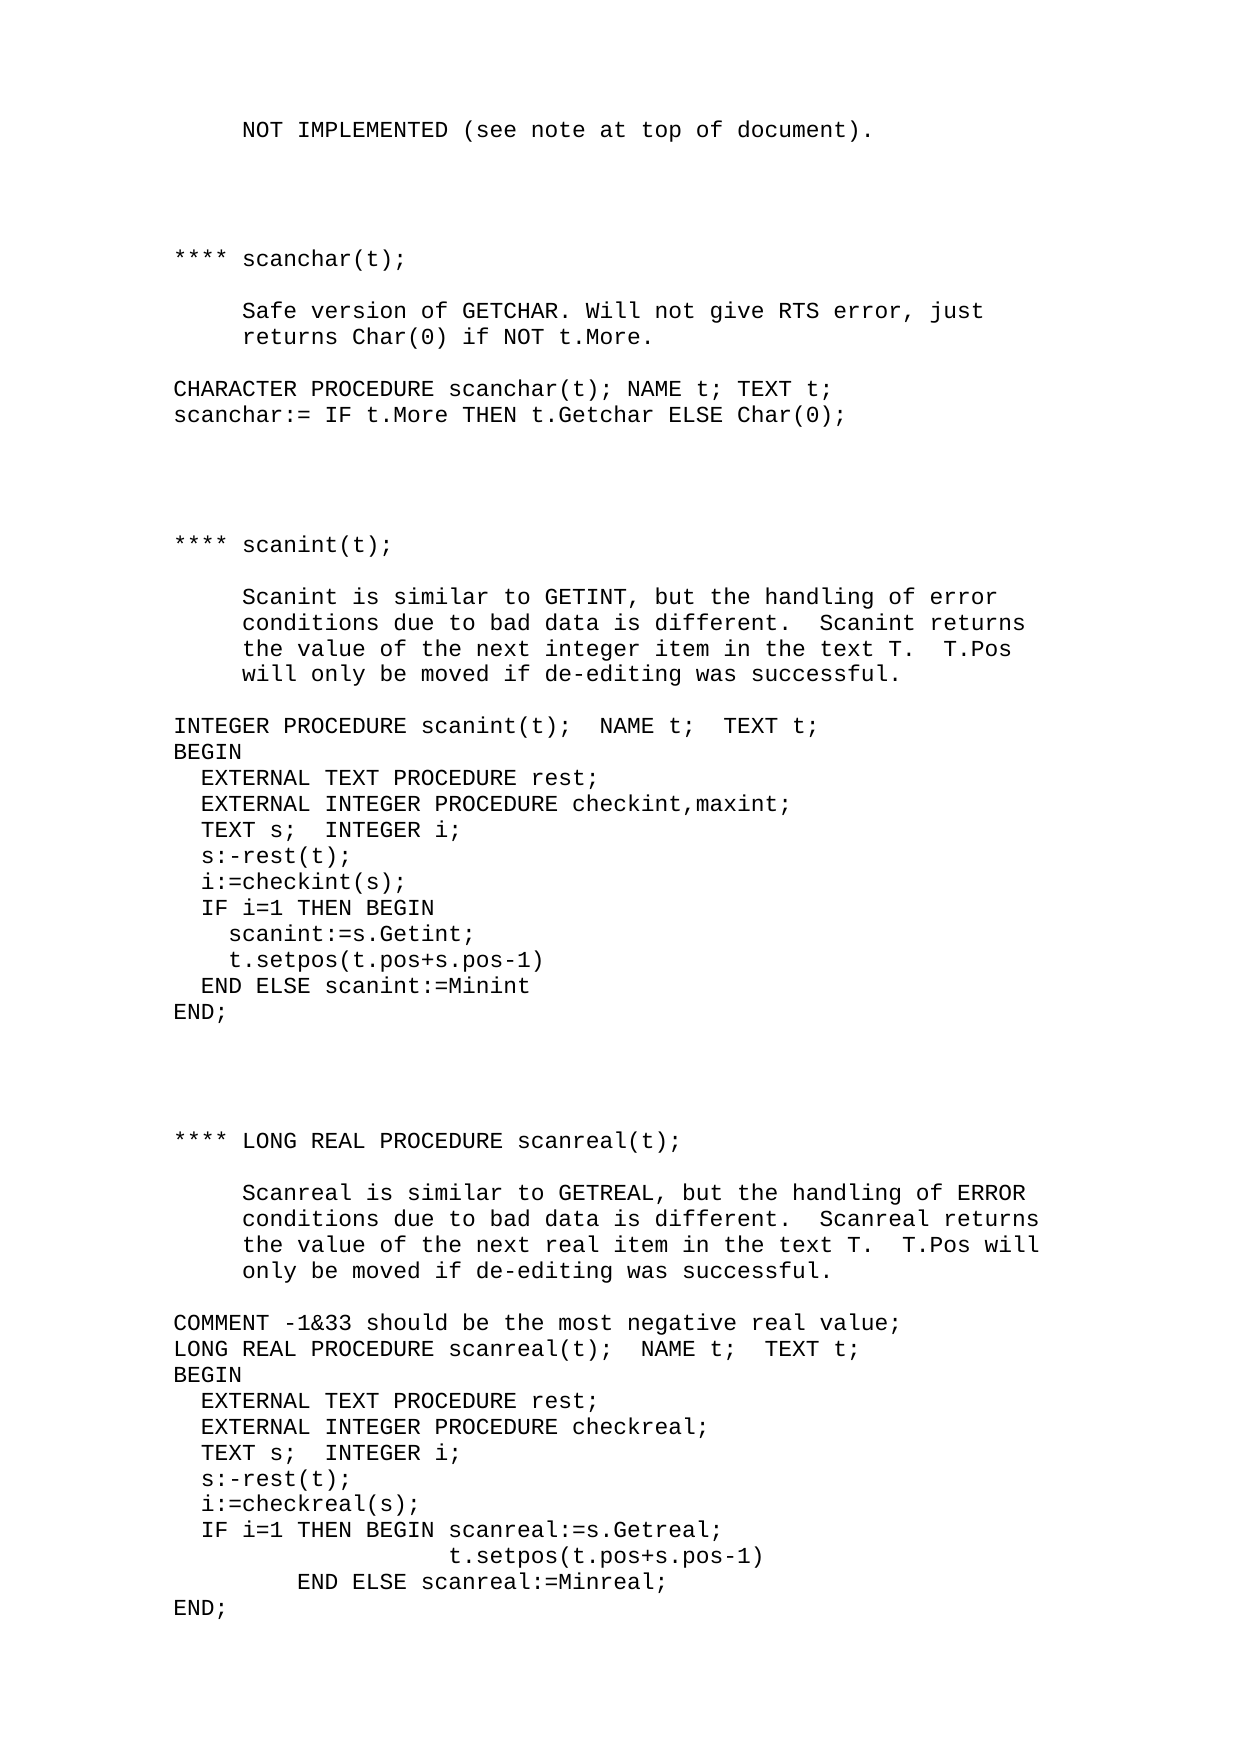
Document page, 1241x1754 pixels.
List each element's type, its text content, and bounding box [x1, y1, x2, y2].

text s:-rest(t); [118, 844, 1122, 870]
text END; [118, 1000, 1122, 1026]
text scanint:=s.Getint; [118, 922, 1122, 948]
text the value of the next integer item in the text T. T.Pos [118, 637, 1122, 663]
text will only be moved if de-editing was successful. [118, 663, 1122, 689]
text EXTERNAL TEXT PROCEDURE rest; [118, 767, 1122, 792]
text returns Char(0) if NOT t.More. [118, 326, 1122, 352]
text **** LONG REAL PROCEDURE scanreal(t); [118, 1130, 1122, 1156]
text BEGIN [118, 741, 1122, 767]
text LONG REAL PROCEDURE scanreal(t); NAME t; TEXT t; [118, 1337, 1122, 1363]
text BEGIN [118, 1363, 1122, 1389]
text Scanreal is similar to GETREAL, but the handling of ERROR [118, 1182, 1122, 1207]
text IF i=1 THEN BEGIN [118, 896, 1122, 922]
text END; [118, 1597, 1122, 1622]
text **** scanchar(t); [118, 248, 1122, 274]
text EXTERNAL INTEGER PROCEDURE checkint,maxint; [118, 792, 1122, 818]
text END ELSE scanreal:=Minreal; [118, 1571, 1122, 1597]
text i:=checkint(s); [118, 870, 1122, 896]
text INTEGER PROCEDURE scanint(t); NAME t; TEXT t; [118, 715, 1122, 741]
text EXTERNAL TEXT PROCEDURE rest; [118, 1389, 1122, 1415]
text the value of the next real item in the text T. T.Pos will [118, 1233, 1122, 1259]
text COMMENT -1&33 should be the most negative real value; [118, 1311, 1122, 1337]
text s:-rest(t); [118, 1467, 1122, 1493]
text scanchar:= IF t.More THEN t.Getchar ELSE Char(0); [118, 403, 1122, 429]
text Safe version of GETCHAR. Will not give RTS error, just [118, 300, 1122, 326]
text only be moved if de-editing was successful. [118, 1259, 1122, 1285]
text conditions due to bad data is different. Scanreal returns [118, 1207, 1122, 1233]
text t.setpos(t.pos+s.pos-1) [118, 948, 1122, 974]
text TEXT s; INTEGER i; [118, 818, 1122, 844]
text conditions due to bad data is different. Scanint returns [118, 611, 1122, 637]
text CHARACTER PROCEDURE scanchar(t); NAME t; TEXT t; [118, 377, 1122, 403]
text EXTERNAL INTEGER PROCEDURE checkreal; [118, 1415, 1122, 1441]
text Scanint is similar to GETINT, but the handling of error [118, 585, 1122, 611]
text NOT IMPLEMENTED (see note at top of document). [118, 118, 1122, 144]
text IF i=1 THEN BEGIN scanreal:=s.Getreal; [118, 1519, 1122, 1545]
text i:=checkreal(s); [118, 1493, 1122, 1519]
text **** scanint(t); [118, 533, 1122, 559]
text t.setpos(t.pos+s.pos-1) [118, 1545, 1122, 1571]
text END ELSE scanint:=Minint [118, 974, 1122, 1000]
text TEXT s; INTEGER i; [118, 1441, 1122, 1467]
